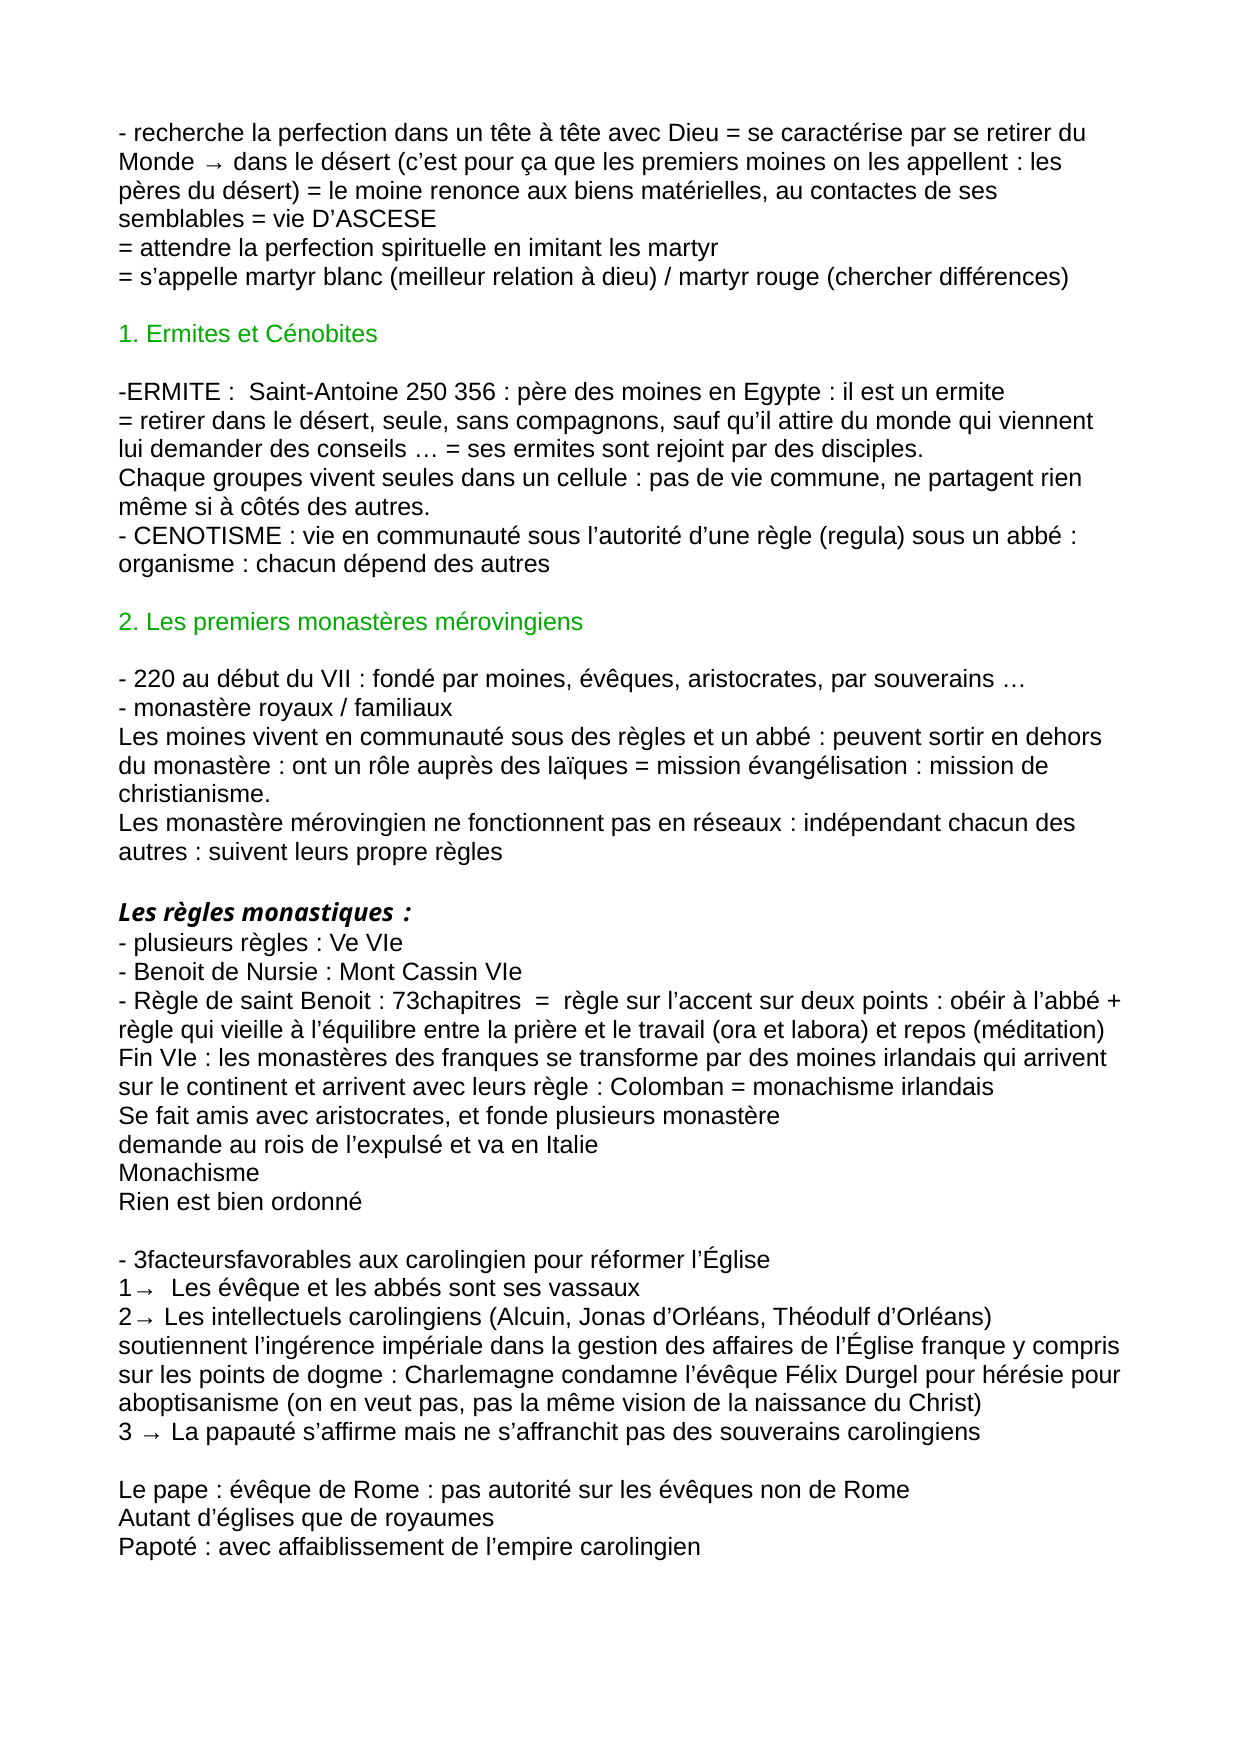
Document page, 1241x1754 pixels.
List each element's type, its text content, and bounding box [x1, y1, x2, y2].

text 3 → La papauté s’affirme mais ne s’affranchit pas des souverains carolingiens [118, 1417, 1122, 1446]
text Les moines vivent en communauté sous des règles et un abbé : peuvent sortir en dehors du monastère : ont un rôle auprès des laïques = mission évangélisation : mission de christianisme. [118, 722, 1122, 808]
text Monachisme [118, 1158, 1122, 1187]
text 1. Ermites et Cénobites [118, 319, 1122, 348]
text 2. Les premiers monastères mérovingiens [118, 607, 1122, 636]
text 1→ Les évêque et les abbés sont ses vassaux [118, 1273, 1122, 1302]
text Rien est bien ordonné [118, 1187, 1122, 1216]
text Papoté : avec affaiblissement de l’empire carolingien [118, 1532, 1122, 1561]
text Chaque groupes vivent seules dans un cellule : pas de vie commune, ne partagent rien même si à côtés des autres. [118, 463, 1122, 521]
text Les monastère mérovingien ne fonctionnent pas en réseaux : indépendant chacun des autres : suivent leurs propre règles [118, 808, 1122, 866]
text - plusieurs règles : Ve VIe [118, 928, 1122, 957]
text 2→ Les intellectuels carolingiens (Alcuin, Jonas d’Orléans, Théodulf d’Orléans) soutiennent l’ingérence impériale dans la gestion des affaires de l’Église franque y compris sur les points de dogme : Charlemagne condamne l’évêque Félix Durgel pour hérésie pour aboptisanisme (on en veut pas, pas la même vision de la naissance du Christ) [118, 1302, 1122, 1417]
text = attendre la perfection spirituelle en imitant les martyr [118, 233, 1122, 262]
text - monastère royaux / familiaux [118, 693, 1122, 722]
text Les règles monastiques : [118, 894, 1122, 928]
text Autant d’églises que de royaumes [118, 1503, 1122, 1532]
text demande au rois de l’expulsé et va en Italie [118, 1130, 1122, 1158]
text - Règle de saint Benoit : 73chapitres = règle sur l’accent sur deux points : obéir à l’abbé + règle qui vieille à l’équilibre entre la prière et le travail (ora et labora) et repos (méditation) [118, 986, 1122, 1043]
text = s’appelle martyr blanc (meilleur relation à dieu) / martyr rouge (chercher différences) [118, 262, 1122, 291]
text Se fait amis avec aristocrates, et fonde plusieurs monastère [118, 1101, 1122, 1130]
text Fin VIe : les monastères des franques se transforme par des moines irlandais qui arrivent sur le continent et arrivent avec leurs règle : Colomban = monachisme irlandais [118, 1043, 1122, 1101]
text - 220 au début du VII : fondé par moines, évêques, aristocrates, par souverains … [118, 664, 1122, 693]
text - Benoit de Nursie : Mont Cassin VIe [118, 957, 1122, 986]
text = retirer dans le désert, seule, sans compagnons, sauf qu’il attire du monde qui viennent lui demander des conseils … = ses ermites sont rejoint par des disciples. [118, 406, 1122, 463]
text - recherche la perfection dans un tête à tête avec Dieu = se caractérise par se retirer du Monde → dans le désert (c’est pour ça que les premiers moines on les appellent : les pères du désert) = le moine renonce aux biens matérielles, au contactes de ses semblables = vie D’ASCESE [118, 118, 1122, 233]
text - 3facteursfavorables aux carolingien pour réformer l’Église [118, 1245, 1122, 1273]
text Le pape : évêque de Rome : pas autorité sur les évêques non de Rome [118, 1475, 1122, 1503]
text - CENOTISME : vie en communauté sous l’autorité d’une règle (regula) sous un abbé : organisme : chacun dépend des autres [118, 521, 1122, 578]
text -ERMITE : Saint-Antoine 250 356 : père des moines en Egypte : il est un ermite [118, 377, 1122, 406]
